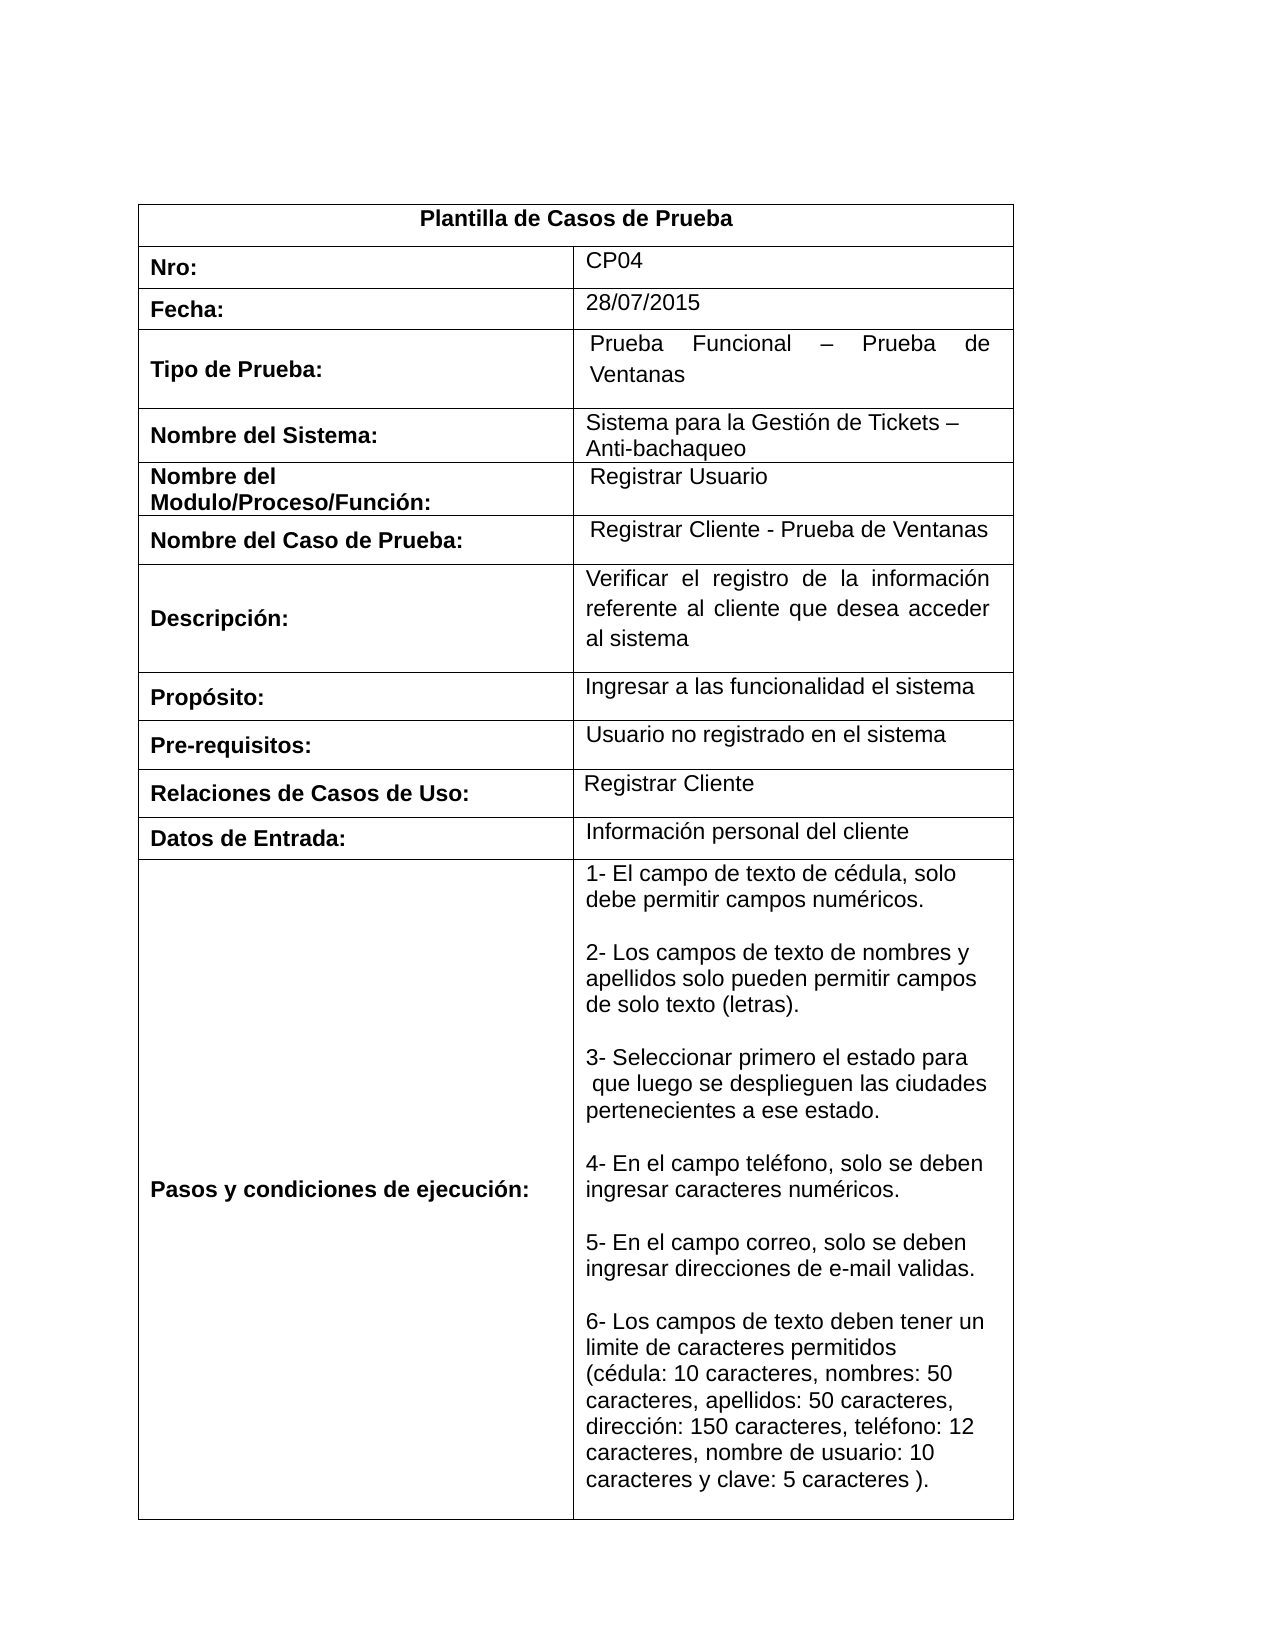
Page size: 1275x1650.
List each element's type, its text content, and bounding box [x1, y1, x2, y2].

table_cell Registrar Cliente [574, 770, 1013, 817]
table_cell Prueba Funcional – Prueba de Ventanas [574, 330, 1013, 408]
table_cell Fecha: [139, 289, 573, 329]
table_cell Sistema para la Gestión de Tickets – Anti-bachaqueo [574, 409, 1013, 462]
table_cell 28/07/2015 [574, 289, 1013, 329]
table_cell Pasos y condiciones de ejecución: [139, 860, 573, 1518]
table_cell Relaciones de Casos de Uso: [139, 770, 573, 817]
table_cell Registrar Cliente - Prueba de Ventanas [574, 516, 1013, 563]
table_cell Nombre del Sistema: [139, 409, 573, 462]
table_cell Usuario no registrado en el sistema [574, 721, 1013, 769]
table_cell Ingresar a las funcionalidad el sistema [574, 673, 1013, 720]
table_cell Nombre del Modulo/Proceso/Función: [139, 463, 573, 515]
table_cell Tipo de Prueba: [139, 330, 573, 408]
table_cell Pre-requisitos: [139, 721, 573, 769]
table_cell Datos de Entrada: [139, 818, 573, 858]
table_cell Propósito: [139, 673, 573, 720]
table_cell CP04 [574, 247, 1013, 288]
table_cell Verificar el registro de la información referente al cliente que desea acceder al sistema [574, 565, 1013, 672]
table_cell Registrar Usuario [574, 463, 1013, 515]
table_cell Nombre del Caso de Prueba: [139, 516, 573, 563]
table_cell 1- El campo de texto de cédula, solo debe permitir campos numéricos. 2- Los campos de texto de nombres y apellidos solo pueden permitir campos de solo texto (letras). 3- Seleccionar primero el estado para que luego se desplieguen las ciudades pertenecientes a ese estado. 4- En el campo teléfono, solo se deben ingresar caracteres numéricos. 5- En el campo correo, solo se deben ingresar direcciones de e-mail validas. 6- Los campos de texto deben tener un limite de caracteres permitidos (cédula: 10 caracteres, nombres: 50 caracteres, apellidos: 50 caracteres, dirección: 150 caracteres, teléfono: 12 caracteres, nombre de usuario: 10 caracteres y clave: 5 caracteres ). [574, 860, 1013, 1518]
table_cell Descripción: [139, 565, 573, 672]
table_cell Nro: [139, 247, 573, 288]
table_cell Información personal del cliente [574, 818, 1013, 858]
table_header Plantilla de Casos de Prueba [139, 205, 1013, 246]
